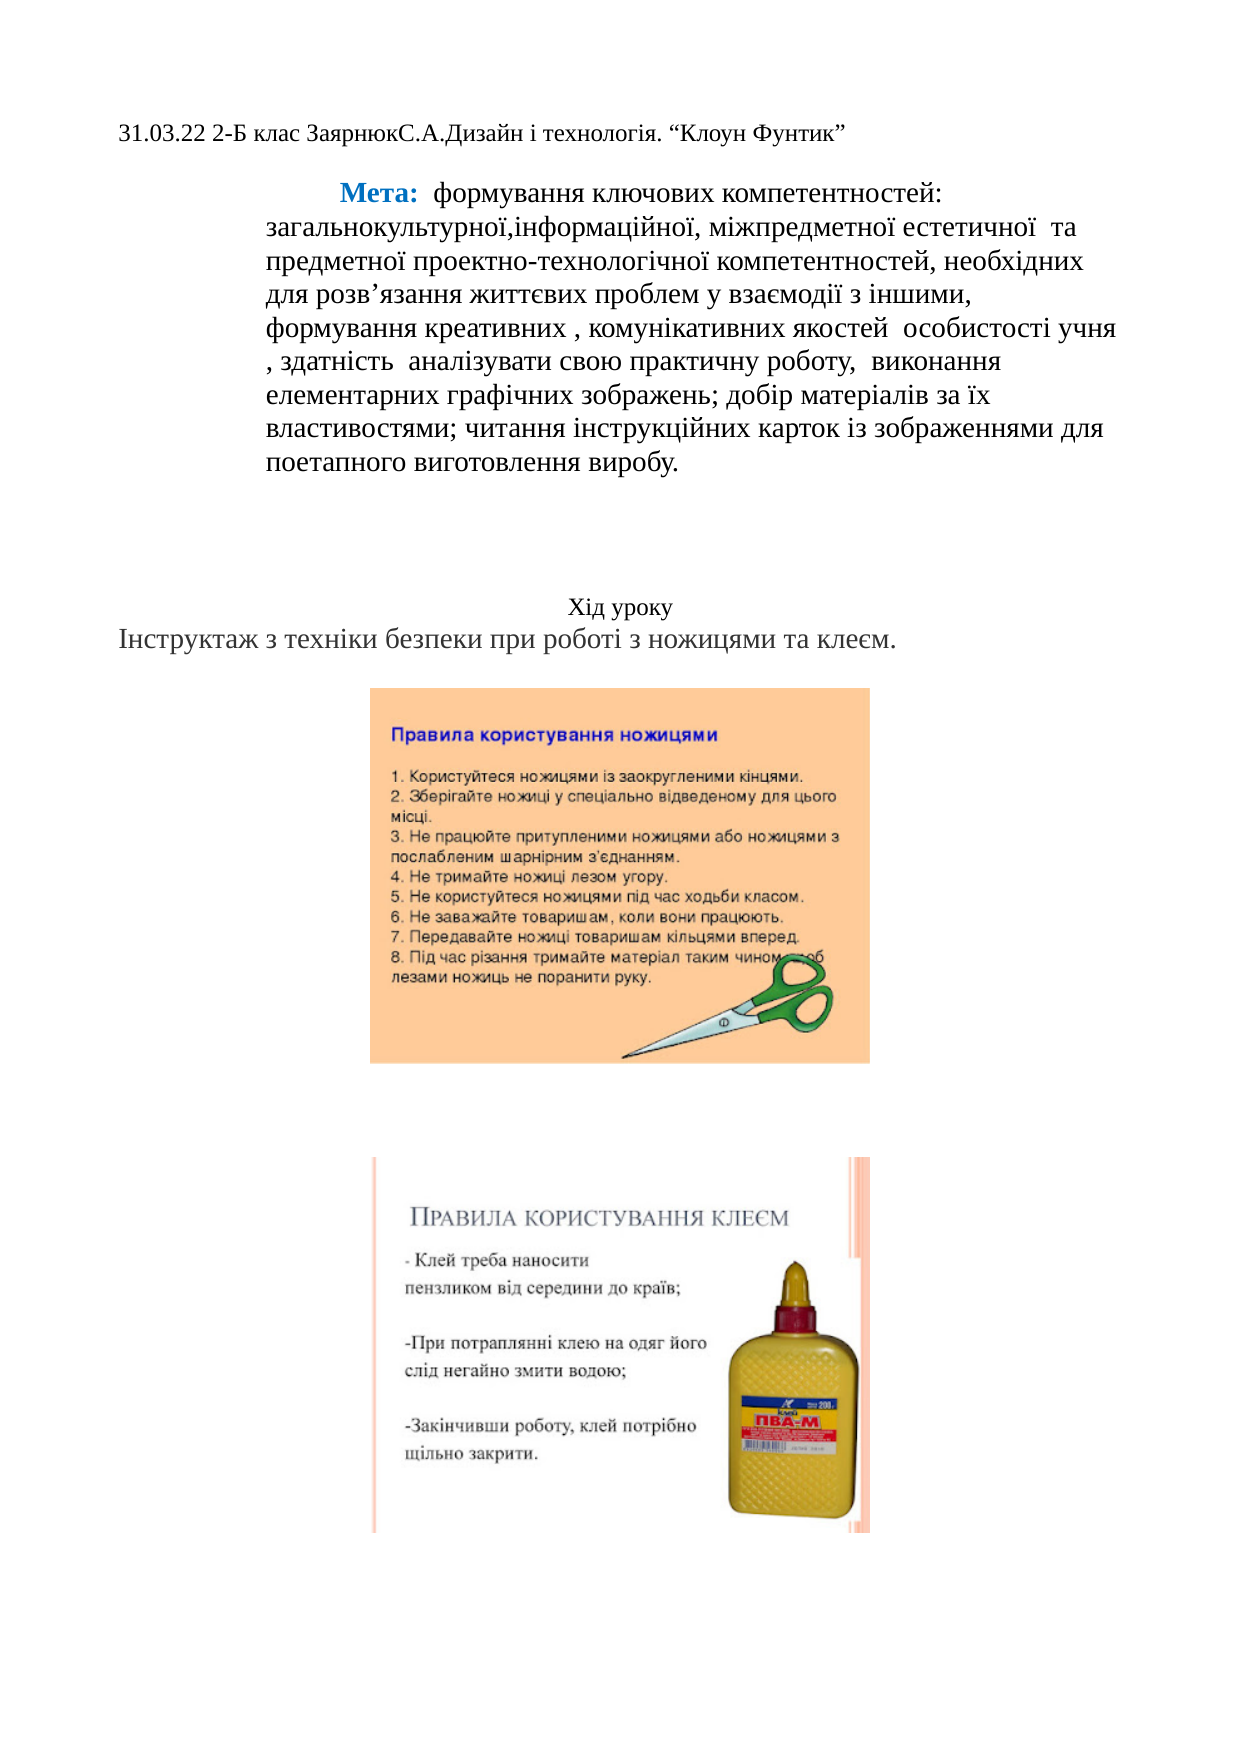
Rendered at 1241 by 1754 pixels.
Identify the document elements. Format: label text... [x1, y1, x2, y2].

picture [370, 688, 870, 1064]
text Мета: формування ключових компетентностей: загальнокультурної,інформаційної, міжпредметної естетичної та предметної проектно-технологічної компетентностей, необхідних для розв’язання життєвих проблем у взаємодії з іншими, формування креативних , комунікативних якостей особистості учня , здатність аналізувати свою практичну роботу, виконання елементарних графічних зображень; добір матеріалів за їх властивостями; читання інструкційних карток із зображеннями для поетапного виготовлення виробу. [266, 176, 1122, 477]
text Інструктаж з техніки безпеки при роботі з ножицями та клеєм. [118, 621, 1122, 655]
text 31.03.22 2-Б клас ЗаярнюкС.А.Дизайн і технологія. “Клоун Фунтик” [118, 118, 1122, 147]
picture [370, 1157, 870, 1533]
text Хід уроку [118, 592, 1122, 621]
